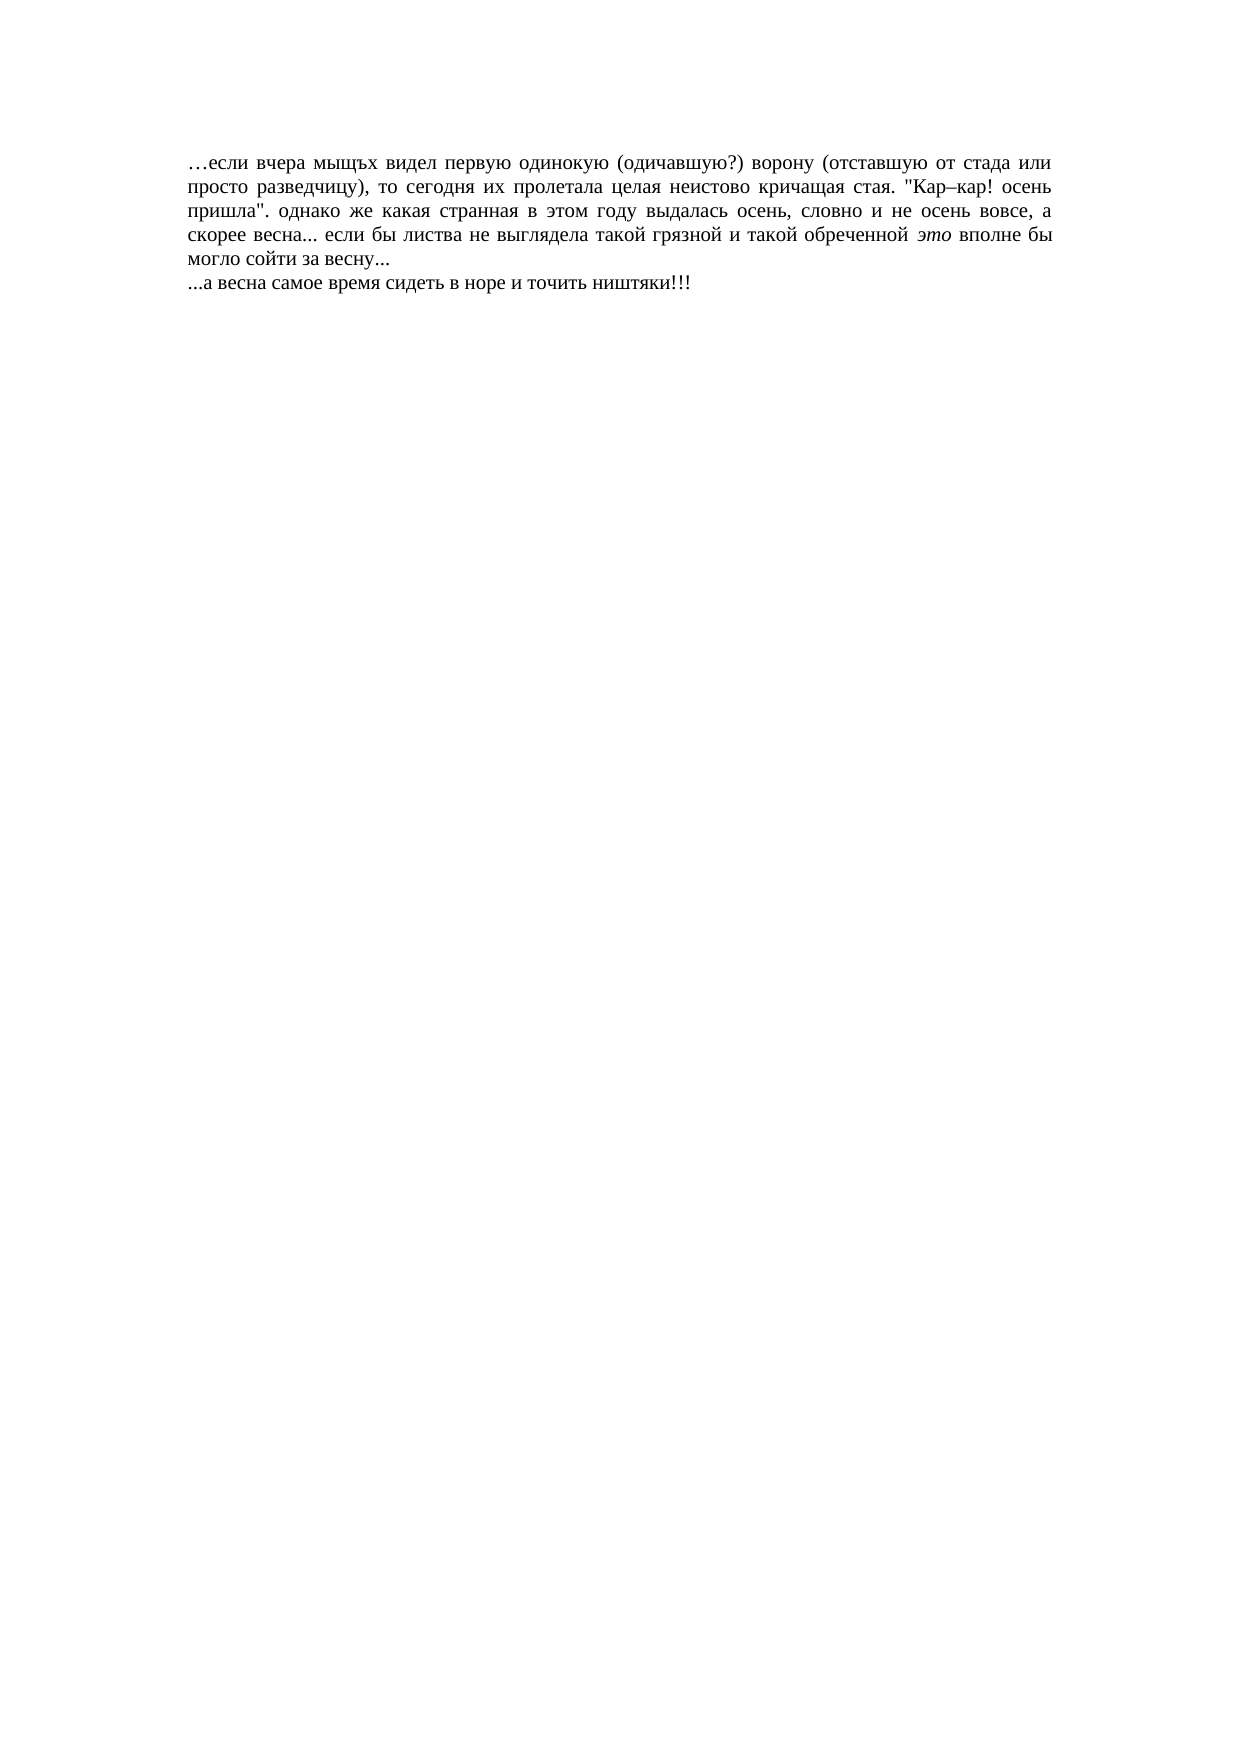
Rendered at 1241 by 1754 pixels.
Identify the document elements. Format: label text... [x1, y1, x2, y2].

text ...а весна самое время сидеть в норе и точить ништяки!!! [187, 270, 1053, 294]
text …если вчера мыщъх видел первую одинокую (одичавшую?) ворону (отставшую от стада или просто разведчицу), то сегодня их пролетала целая неистово кричащая стая. "Кар–кар! осень пришла". однако же какая странная в этом году выдалась осень, словно и не осень вовсе, а скорее весна... если бы листва не выглядела такой грязной и такой обреченной это вполне бы могло сойти за весну... [187, 150, 1053, 270]
